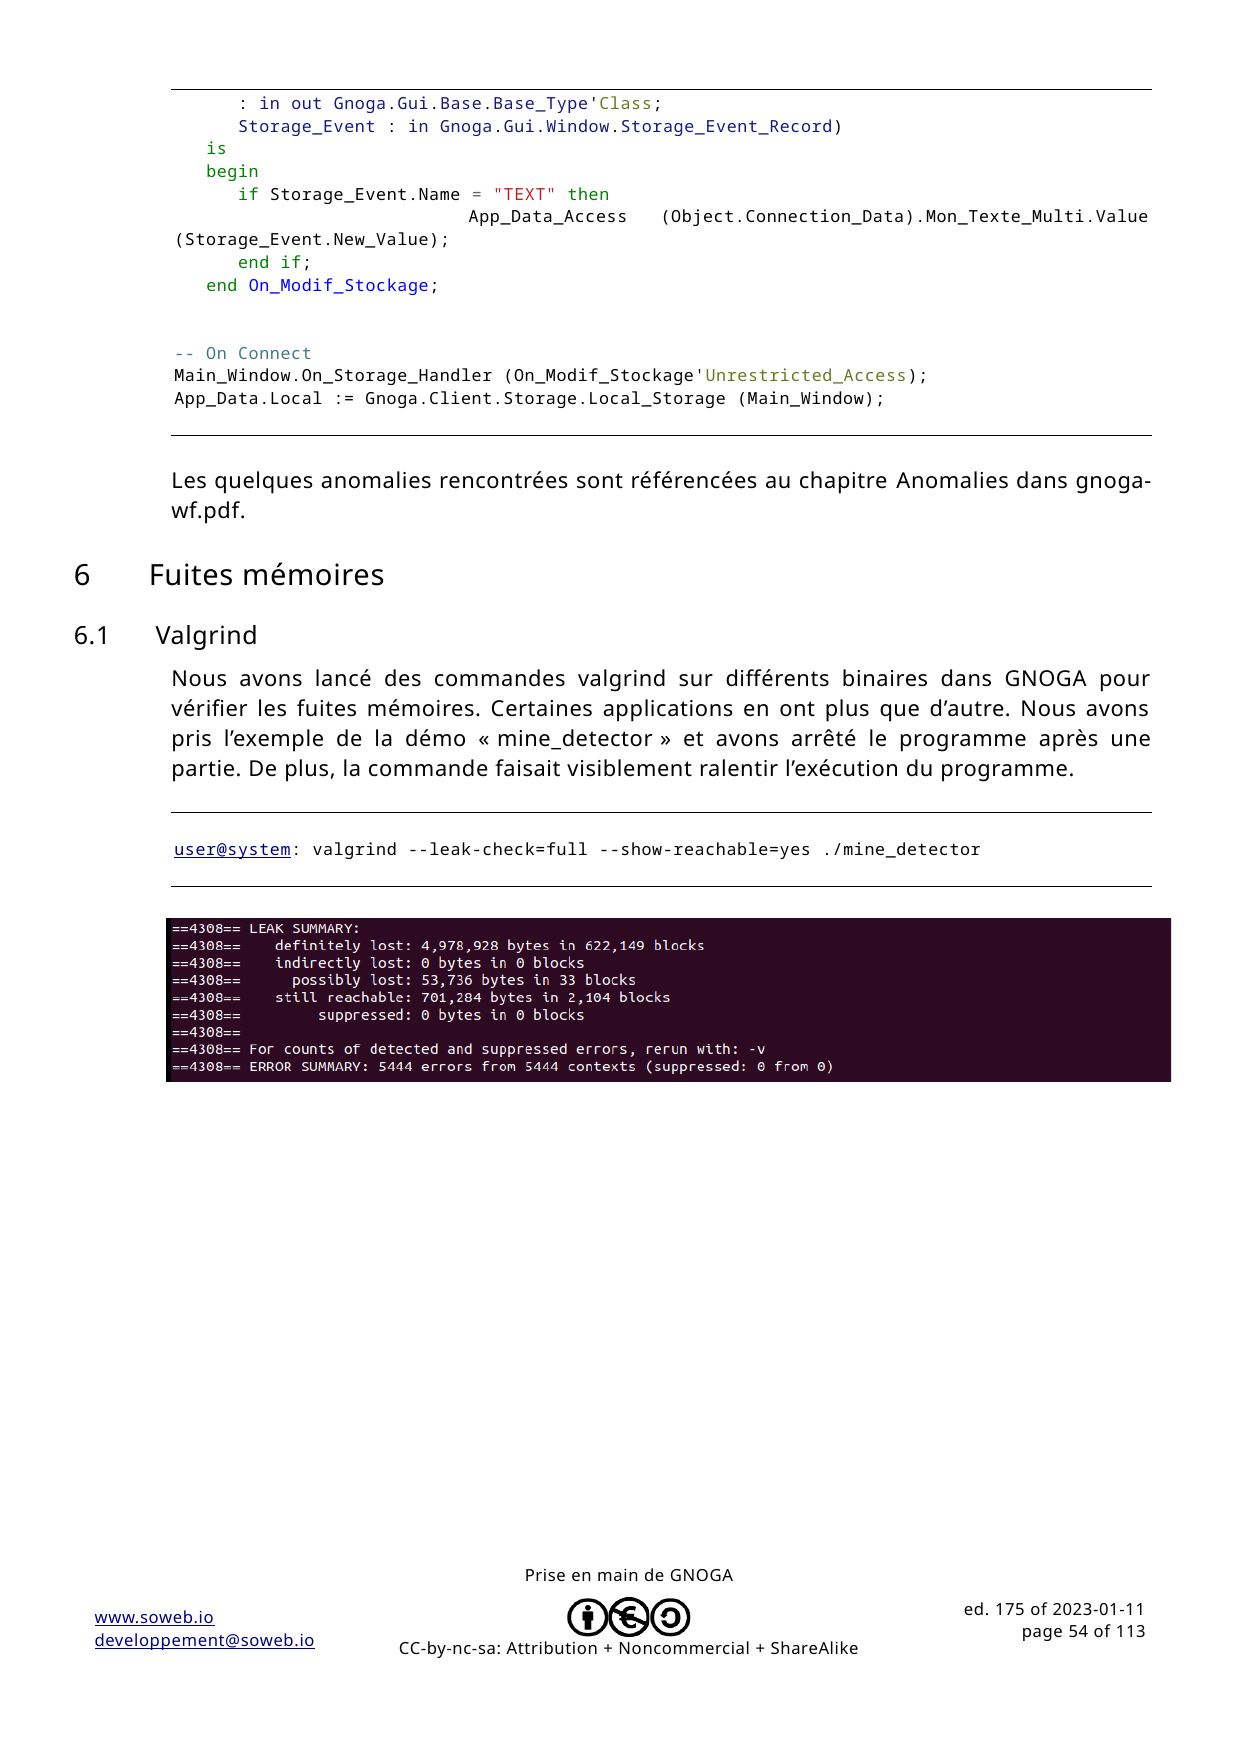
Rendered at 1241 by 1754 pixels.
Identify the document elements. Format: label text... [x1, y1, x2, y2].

list App_Data_Access (Object.Connection_Data).Mon_Texte_Multi.Value (Storage_Event.New_Value); [171, 202, 1152, 247]
text Les quelques anomalies rencontrées sont référencées au chapitre Anomalies dans gnoga-wf.pdf. [171, 465, 1152, 524]
list App_Data.Local := Gnoga.Client.Storage.Local_Storage (Main_Window); [171, 384, 1152, 435]
list Main_Window.On_Storage_Handler (On_Modif_Stockage'Unrestricted_Access); [171, 361, 1152, 384]
picture [566, 1597, 691, 1637]
picture [166, 918, 1172, 1082]
list : in out Gnoga.Gui.Base.Base_Type'Class; [171, 90, 1152, 111]
list end if; [171, 247, 1152, 270]
list is [171, 134, 1152, 157]
list if Storage_Event.Name = "TEXT" then [171, 179, 1152, 202]
list end On_Modif_Stockage; [171, 270, 1152, 296]
subtitle Valgrind [74, 617, 1152, 651]
list Storage_Event : in Gnoga.Gui.Window.Storage_Event_Record) [171, 111, 1152, 134]
list user@system: valgrind --leak-check=full --show-reachable=yes ./mine_detector [171, 813, 1152, 886]
text Nous avons lancé des commandes valgrind sur différents binaires dans GNOGA pour vérifier les fuites mémoires. Certaines applications en ont plus que d’autre. Nous avons pris l’exemple de la démo « mine_detector » et avons arrêté le programme après une partie. De plus, la commande faisait visiblement ralentir l’exécution du programme. [171, 663, 1152, 782]
subtitle Fuites mémoires [74, 554, 1152, 594]
list -- On Connect [171, 338, 1152, 361]
list begin [171, 157, 1152, 179]
